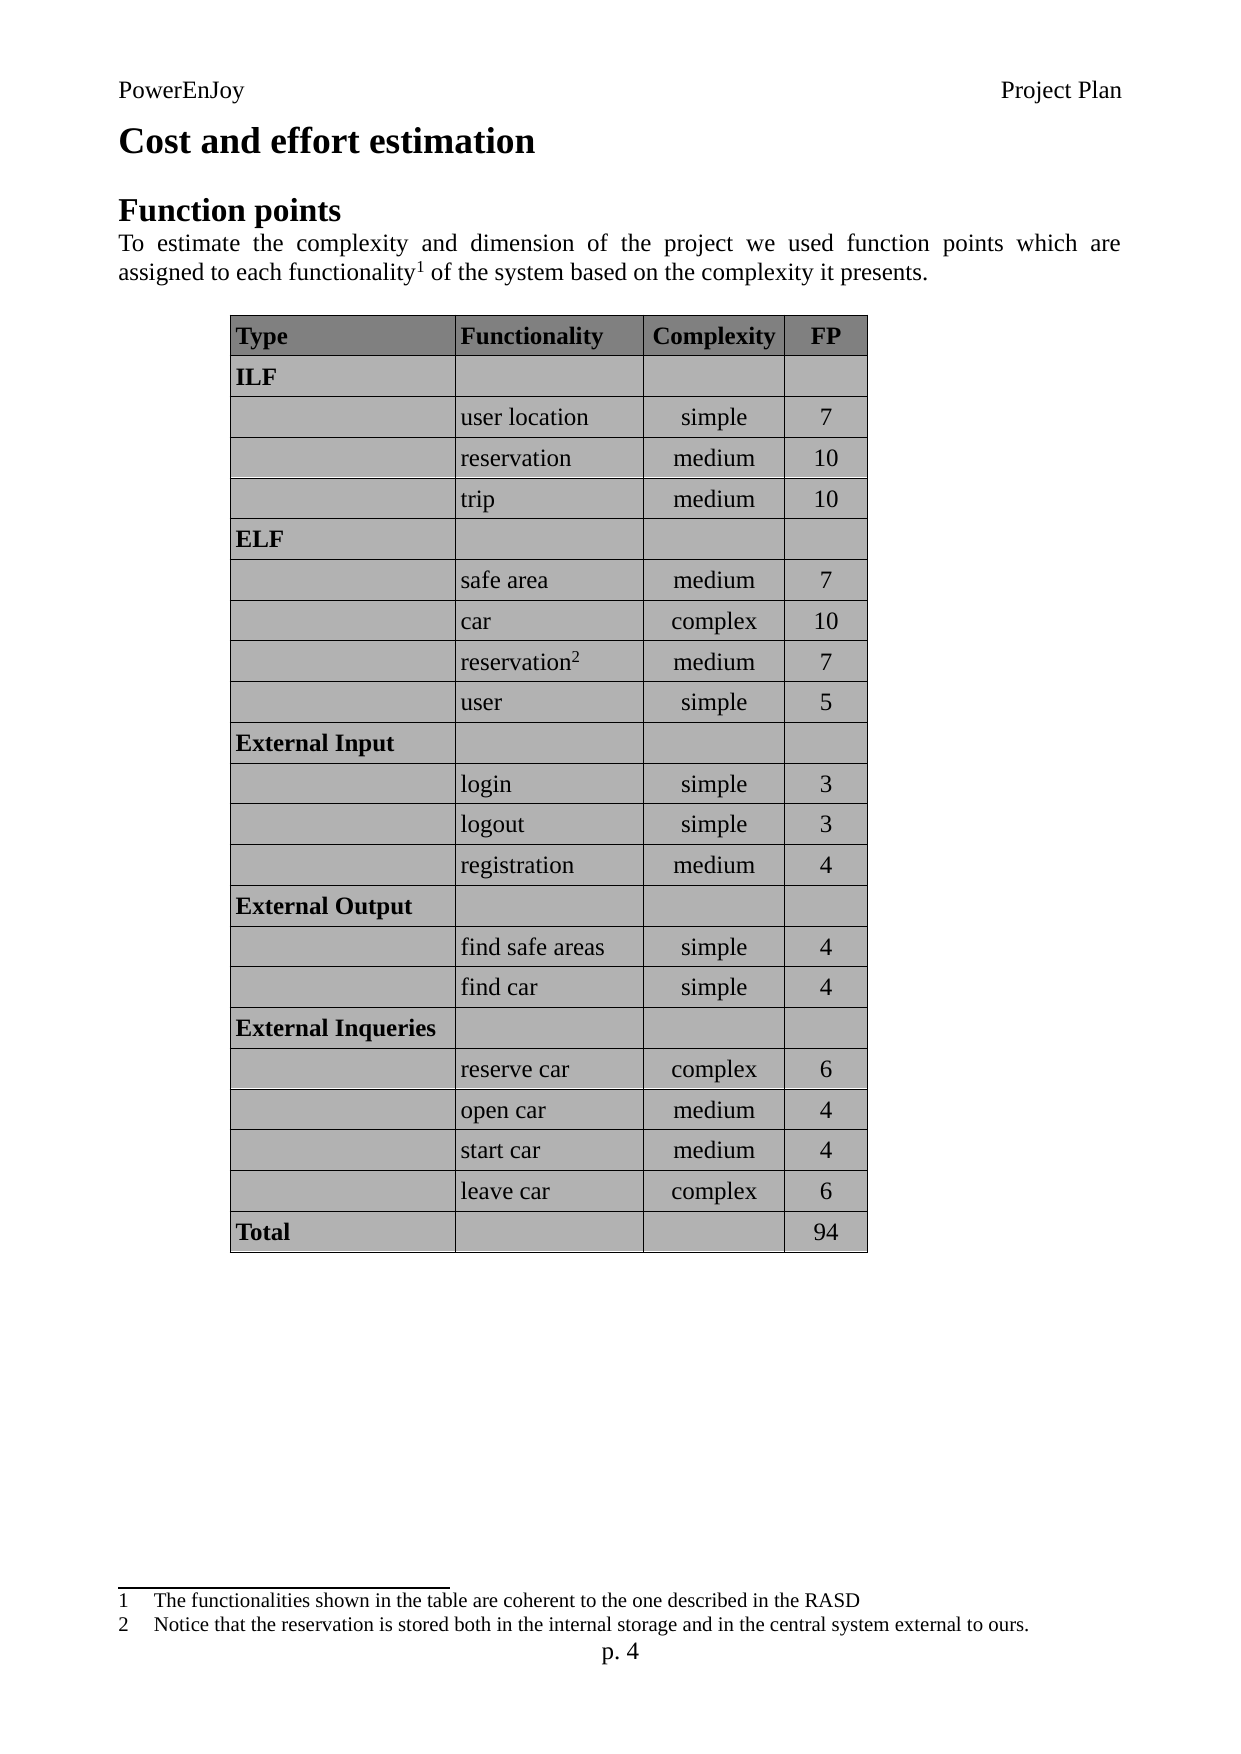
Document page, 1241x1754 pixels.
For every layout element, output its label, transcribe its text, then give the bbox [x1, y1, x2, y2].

table_cell leave car [456, 1171, 643, 1211]
table_cell Total [231, 1212, 455, 1251]
table_cell find car [456, 967, 643, 1007]
table_cell [231, 397, 455, 437]
table_header FP [785, 316, 867, 355]
table_cell [231, 804, 455, 844]
table_cell medium [644, 1090, 784, 1129]
table_cell trip [456, 479, 643, 518]
table_cell login [456, 764, 643, 803]
table_cell 6 [785, 1171, 867, 1211]
table_cell simple [644, 682, 784, 722]
table_cell 4 [785, 845, 867, 885]
table_cell [644, 723, 784, 763]
table_cell [456, 1008, 643, 1048]
table_cell [231, 438, 455, 477]
table_cell medium [644, 560, 784, 600]
table_cell reservation [456, 641, 643, 681]
table_cell 6 [785, 1049, 867, 1088]
table_cell simple [644, 967, 784, 1007]
table_cell medium [644, 845, 784, 885]
table_cell complex [644, 1171, 784, 1211]
table_cell 7 [785, 641, 867, 681]
table_cell External Output [231, 886, 455, 926]
table_cell 10 [785, 438, 867, 477]
table_cell [456, 519, 643, 559]
text Function points [118, 190, 1122, 228]
table_cell 4 [785, 967, 867, 1007]
table_cell [231, 967, 455, 1007]
table_header Functionality [456, 316, 643, 355]
table_cell [456, 356, 643, 396]
table_cell medium [644, 479, 784, 518]
table_cell [644, 1008, 784, 1048]
table_cell medium [644, 438, 784, 477]
table_cell [456, 1212, 643, 1251]
table_cell [456, 886, 643, 926]
table_cell 3 [785, 764, 867, 803]
table_cell [231, 1049, 455, 1088]
table_cell [785, 886, 867, 926]
table_cell [644, 356, 784, 396]
table_cell [231, 764, 455, 803]
text To estimate the complexity and dimension of the project we used function points which are assigned to each functionality of the system based on the complexity it presents. [118, 228, 1122, 286]
text The functionalities shown in the table are coherent to the one described in the RASD [118, 1588, 1122, 1612]
table_cell open car [456, 1090, 643, 1129]
table_cell user location [456, 397, 643, 437]
table_cell complex [644, 601, 784, 640]
table_cell 4 [785, 927, 867, 966]
table_cell [231, 560, 455, 600]
table_cell reserve car [456, 1049, 643, 1088]
table_cell simple [644, 804, 784, 844]
table_cell [231, 1090, 455, 1129]
table_cell reservation [456, 438, 643, 477]
table_cell [785, 1008, 867, 1048]
table_cell [231, 682, 455, 722]
table_cell 7 [785, 397, 867, 437]
table_cell 10 [785, 601, 867, 640]
table_header Complexity [644, 316, 784, 355]
table_cell [231, 1130, 455, 1170]
table_cell 10 [785, 479, 867, 518]
table_cell simple [644, 927, 784, 966]
table_cell External Input [231, 723, 455, 763]
table_cell 4 [785, 1130, 867, 1170]
table_cell ELF [231, 519, 455, 559]
table_cell start car [456, 1130, 643, 1170]
table_cell [231, 479, 455, 518]
table_cell [231, 601, 455, 640]
table_cell 5 [785, 682, 867, 722]
table_cell safe area [456, 560, 643, 600]
table_cell logout [456, 804, 643, 844]
table_cell [644, 886, 784, 926]
table_cell medium [644, 1130, 784, 1170]
table_cell [644, 1212, 784, 1251]
table_cell 3 [785, 804, 867, 844]
table_cell [231, 927, 455, 966]
table_cell [456, 723, 643, 763]
table_cell simple [644, 764, 784, 803]
table_cell user [456, 682, 643, 722]
table_cell [231, 845, 455, 885]
table_cell [231, 641, 455, 681]
table_cell ILF [231, 356, 455, 396]
table_cell simple [644, 397, 784, 437]
table_cell [644, 519, 784, 559]
table_cell 94 [785, 1212, 867, 1251]
table_cell 7 [785, 560, 867, 600]
table_cell [785, 519, 867, 559]
text Cost and effort estimation [118, 118, 1122, 161]
table_cell complex [644, 1049, 784, 1088]
table_cell registration [456, 845, 643, 885]
table_cell car [456, 601, 643, 640]
table_cell [785, 723, 867, 763]
table_cell [785, 356, 867, 396]
table_cell [231, 1171, 455, 1211]
table_header Type [231, 316, 455, 355]
table_cell 4 [785, 1090, 867, 1129]
table_cell medium [644, 641, 784, 681]
table_cell External Inqueries [231, 1008, 455, 1048]
table_cell find safe areas [456, 927, 643, 966]
